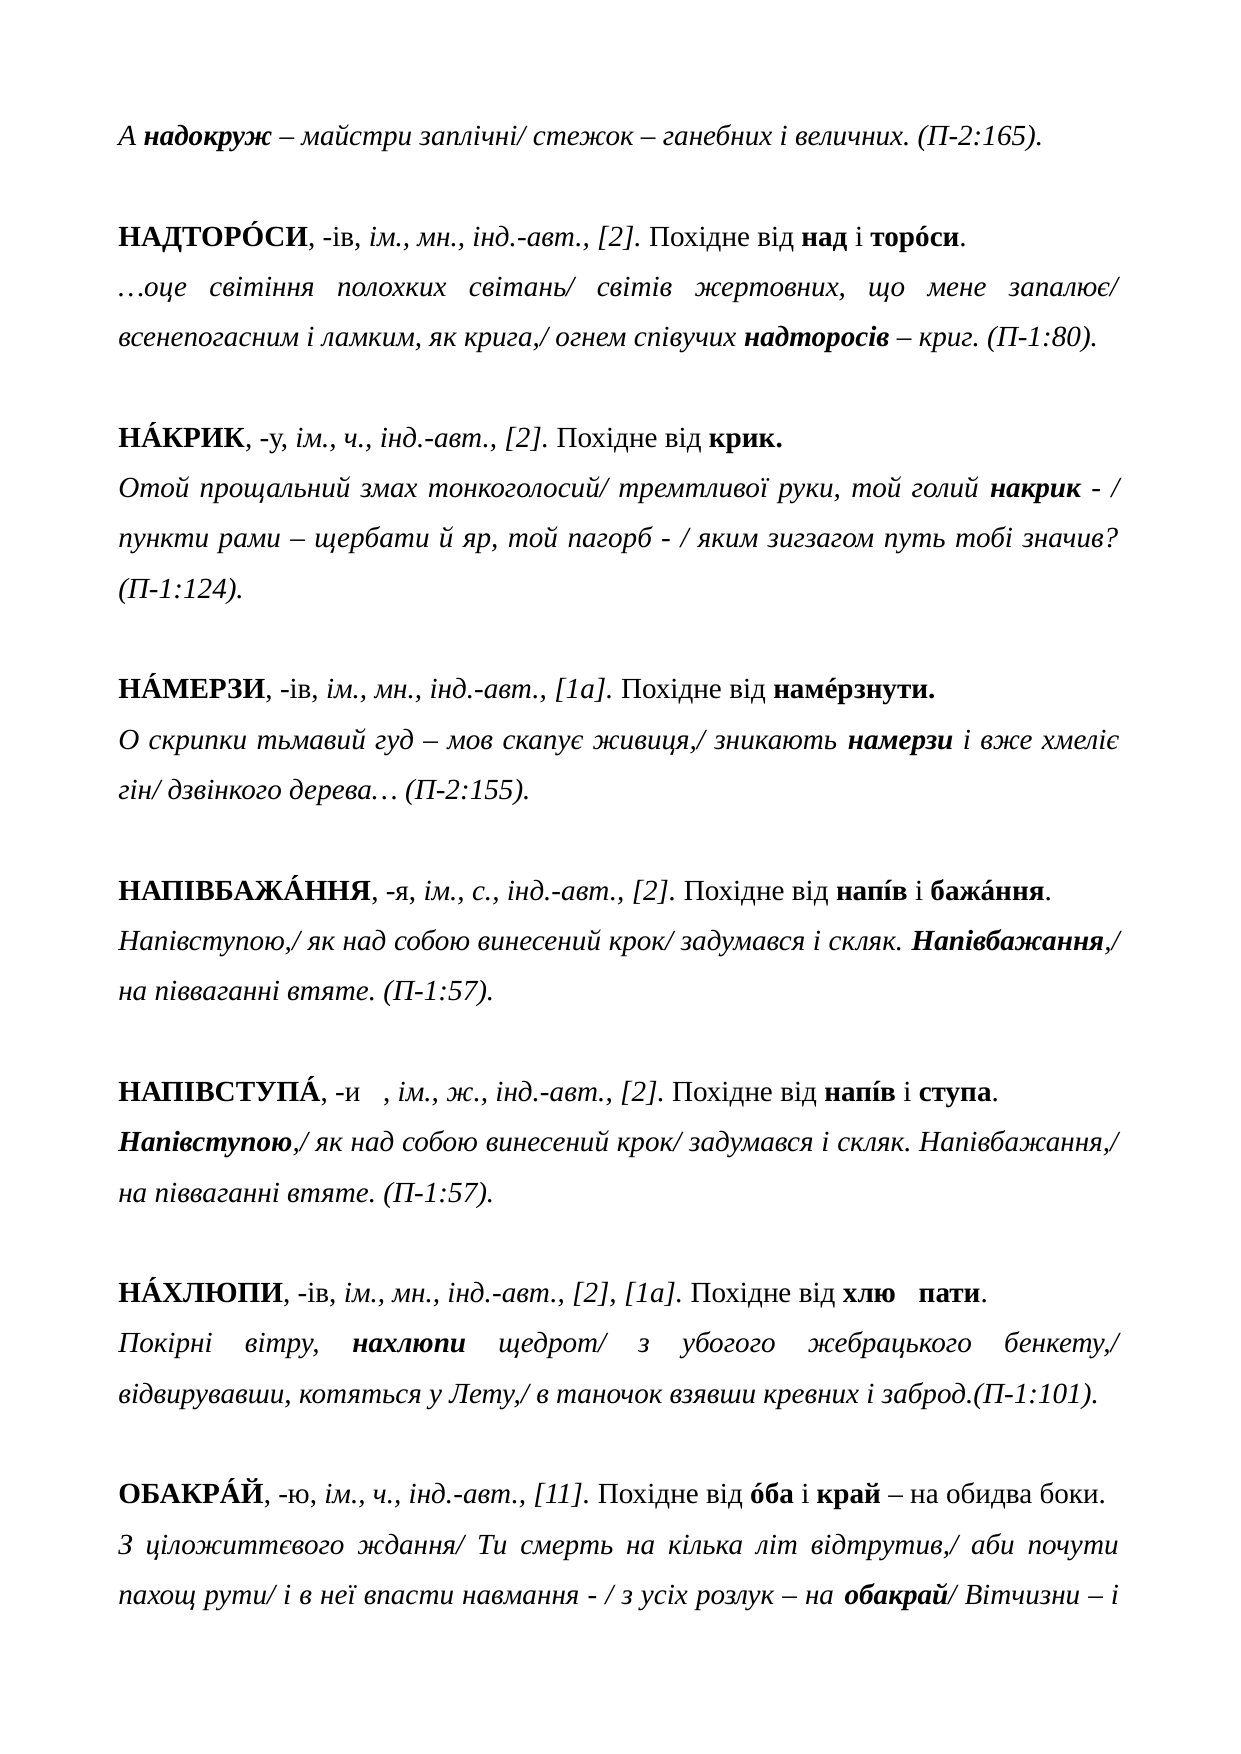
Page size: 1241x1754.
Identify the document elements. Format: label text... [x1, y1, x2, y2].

text Покірні вітру, нахлюпи щедрот/ з убогого жебрацького бенкету,/ відвирувавши, котяться у Лету,/ в таночок взявши кревних і заброд.(П-1:101). [118, 1326, 1122, 1409]
text Напівбажáння, -я, ім., с., інд.-авт., [2]. Похідне від напíв і бажáння. [118, 873, 1122, 906]
text З ціложиттєвого ждання/ Ти смерть на кілька літ відтрутив,/ аби почути пахощ рути/ і в неї впасти навмання - / з усіх розлук – на обакрай/ Вітчизни – і [118, 1527, 1122, 1611]
text Напівступою,/ як над собою винесений крок/ задумався і скляк. Напівбажання,/ на півваганні втяте. (П-1:57). [118, 1124, 1122, 1208]
text Нáхлюпи, -ів, ім., мн., інд.-авт., [2], [1а]. Похідне від хлюпати. [118, 1275, 1122, 1309]
text Отой прощальний змах тонкоголосий/ тремтливої руки, той голий накрик - / пункти рами – щербати й яр, той пагорб - / яким зигзагом путь тобі значив? (П-1:124). [118, 470, 1122, 604]
text О скрипки тьмавий гуд – мов скапує живиця,/ зникають намерзи і вже хмеліє гін/ дзвінкого дерева… (П-2:155). [118, 722, 1122, 806]
text Напівступою,/ як над собою винесений крок/ задумався і скляк. Напівбажання,/ на півваганні втяте. (П-1:57). [118, 923, 1122, 1007]
text Нáкрик, -у, ім., ч., інд.-авт., [2]. Похідне від крик. [118, 420, 1122, 453]
text Обакрáй, -ю, ім., ч., інд.-авт., [11]. Похідне від óба і край – на обидва боки. [118, 1477, 1122, 1510]
text Надторóси, -ів, ім., мн., інд.-авт., [2]. Похідне від над і торóси. [118, 219, 1122, 252]
text Нáмерзи, -ів, ім., мн., інд.-авт., [1а]. Похідне від намéрзнути. [118, 672, 1122, 705]
text А надокруж – майстри заплічні/ стежок – ганебних і величних. (П-2:165). [118, 118, 1122, 152]
text …оце світіння полохких світань/ світів жертовних, що мене запалює/ всенепогасним і ламким, як крига,/ огнем співучих надторосів – криг. (П-1:80). [118, 269, 1122, 353]
text Напівступá, -и, ім., ж., інд.-авт., [2]. Похідне від напíв і ступа. [118, 1074, 1122, 1108]
